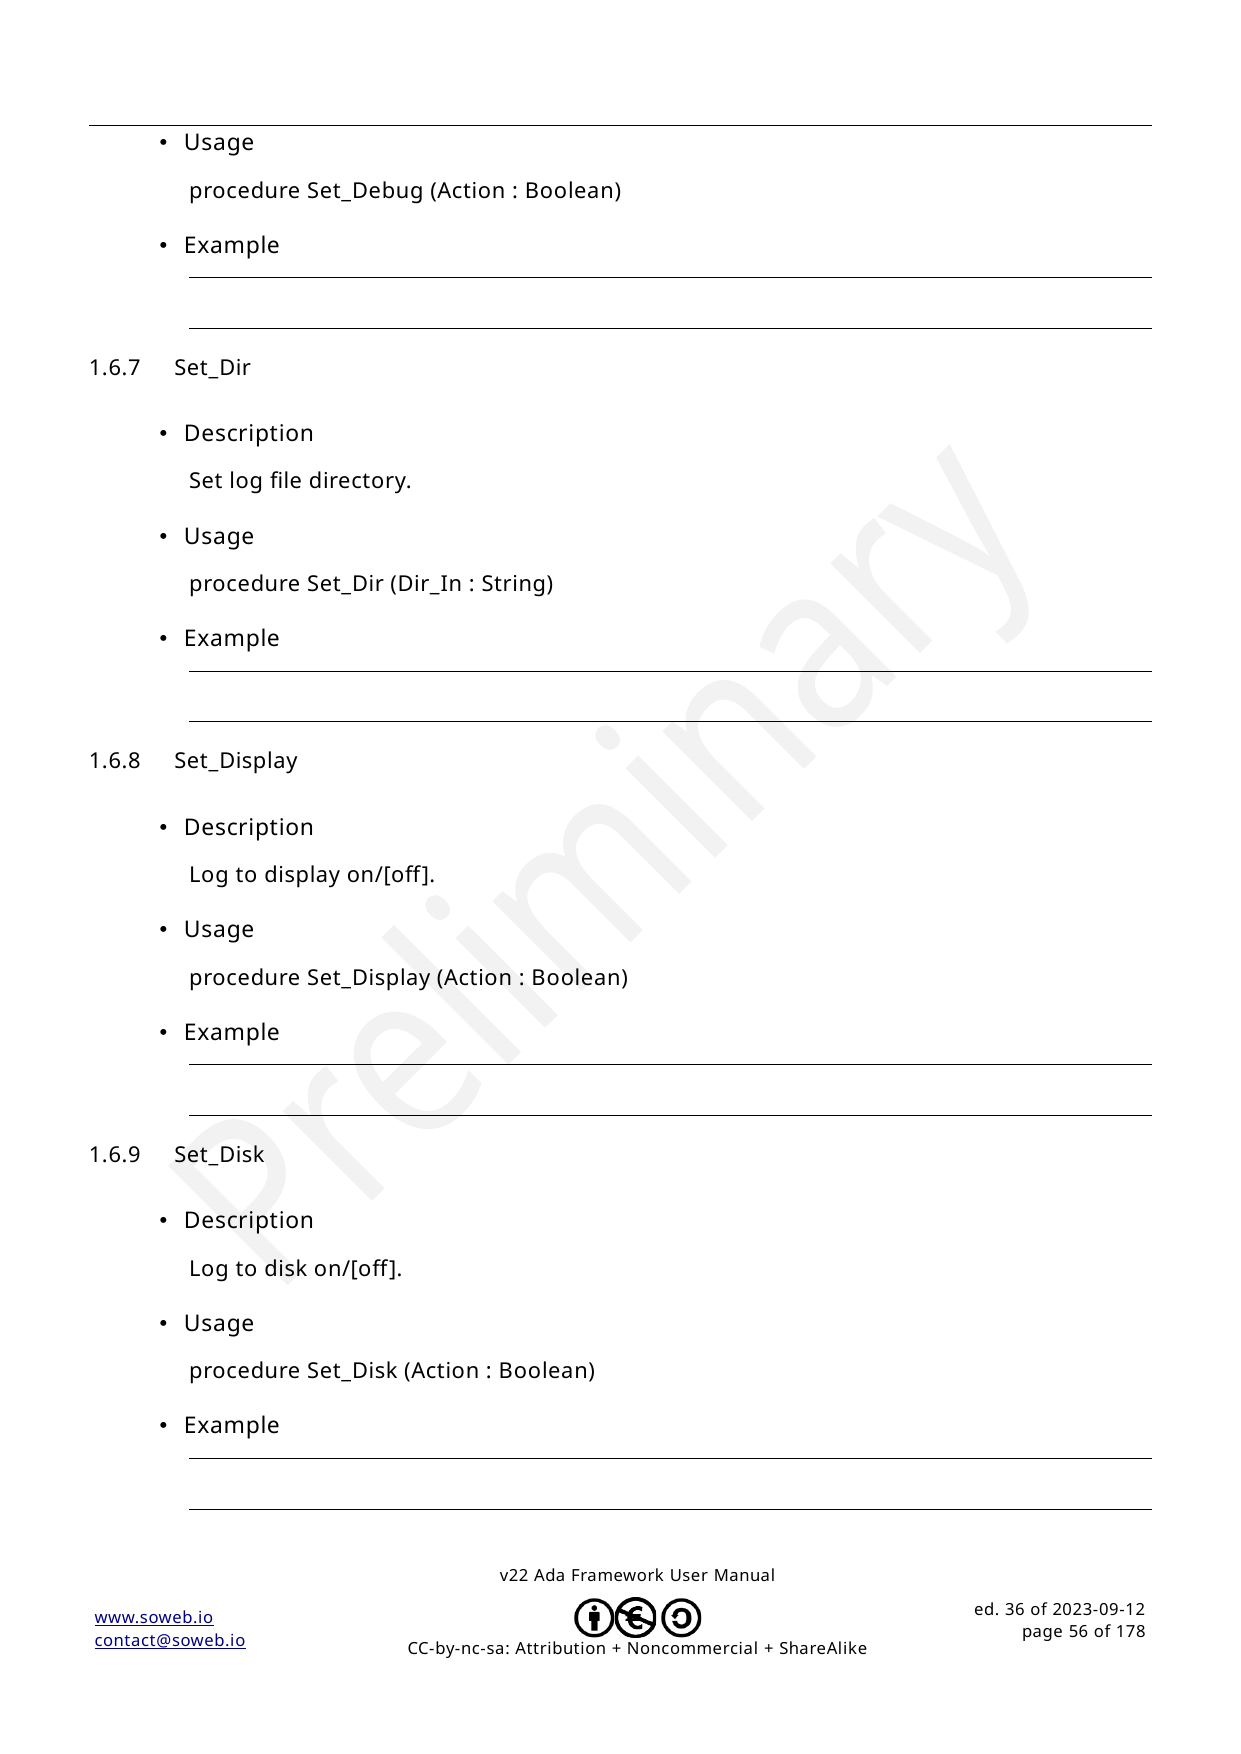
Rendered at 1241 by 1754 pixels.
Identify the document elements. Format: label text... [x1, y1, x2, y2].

subtitle [455, 925, 487, 944]
subtitle Set_Dir [88, 352, 1152, 393]
list Tio.Put_Line ( Net.Get_Network_From_Ip (“320.1.1.1”));; [625, 755, 669, 786]
subtitle Set_Disk [195, 1139, 267, 1180]
text Log to display on/[off]. [189, 859, 531, 889]
subtitle [872, 519, 943, 550]
text function Is_Ip_Ok (IP : in String) return Boolean; [310, 1139, 377, 1180]
subtitle [601, 913, 643, 943]
list Tio.Put_Line ( Net.Get_Network_From_Ip (“120.1.1.1”));; 120.1.1 [888, 622, 933, 653]
subtitle Set_Disk [273, 1139, 350, 1180]
subtitle [354, 1015, 447, 1046]
text IP validation [553, 962, 595, 991]
text function Get_Network_From_Ip (Ip : in String) return String; [882, 519, 981, 550]
list Empty string [667, 810, 724, 841]
text [530, 873, 576, 889]
subtitle [486, 1015, 1152, 1046]
subtitle [373, 1029, 421, 1046]
list Tio.Put_Line ( Net.Get_Network_From_Ip (“120.1.1.1”));; 120.1.1 [813, 622, 873, 653]
subtitle Description [259, 1203, 1152, 1235]
subtitle [843, 622, 918, 653]
text Set log file directory. [189, 465, 955, 495]
subtitle Set_Display [88, 745, 715, 786]
subtitle Set_Disk [88, 1139, 194, 1180]
subtitle [532, 1015, 558, 1028]
text procedure Set_Display (Action : Boolean) [433, 962, 508, 992]
subtitle [705, 745, 1152, 786]
subtitle Set_Disk [337, 1139, 1152, 1180]
subtitle [989, 519, 1152, 550]
text [579, 859, 673, 889]
text procedure Set_Display (Action : Boolean) [189, 962, 434, 992]
text [1014, 568, 1152, 598]
text IP validation [405, 962, 462, 992]
subtitle Example [159, 622, 770, 653]
subtitle Usage [159, 519, 871, 550]
list Empty string [562, 810, 652, 841]
text procedure Set_Disk (Action : Boolean) [189, 1355, 1152, 1385]
text procedure Set_Debug (Action : Boolean) [189, 174, 1152, 204]
subtitle Description [159, 416, 1152, 448]
text Log to disk on/[off]. [189, 1252, 283, 1282]
subtitle [619, 810, 697, 841]
subtitle [915, 622, 1152, 653]
subtitle Usage [159, 126, 1152, 157]
subtitle Description [159, 1203, 236, 1235]
subtitle [504, 913, 561, 944]
text function Is_Ip_Ok (IP : in String) return Boolean; [168, 1139, 232, 1180]
list Tio.Put_Line ( Net.Get_Network_From_Ip (“320.1.1.1”));; [675, 745, 743, 786]
text IP validation [479, 962, 535, 992]
subtitle [578, 824, 625, 841]
subtitle [458, 1015, 516, 1046]
subtitle [924, 519, 985, 550]
subtitle [694, 810, 1152, 841]
subtitle [982, 568, 1027, 598]
subtitle Usage [159, 1306, 1152, 1337]
text [871, 568, 1008, 598]
text [961, 465, 1152, 495]
subtitle Example [159, 228, 1152, 259]
subtitle Usage [159, 913, 534, 944]
subtitle Example [205, 1203, 276, 1235]
subtitle Description [159, 810, 579, 841]
subtitle [381, 924, 414, 944]
text [671, 859, 1152, 889]
subtitle [940, 465, 976, 495]
subtitle [834, 568, 890, 598]
text Log to disk on/[off]. [281, 1252, 1152, 1282]
text function Is_Ip_Ok (IP : in String) return Boolean; [235, 1139, 286, 1180]
subtitle [534, 913, 1152, 944]
subtitle Example [159, 1015, 376, 1046]
text procedure Set_Dir (Dir_In : String) [189, 568, 863, 598]
picture [660, 1597, 702, 1638]
subtitle Example [159, 1409, 1152, 1440]
subtitle [644, 859, 692, 889]
subtitle [775, 622, 829, 653]
list Tio.Put_Line (Is_Ip_Ok (“320.1.1.1”)); [254, 1252, 297, 1282]
list Empty string [740, 810, 763, 821]
text procedure Set_Display (Action : Boolean) [506, 962, 1152, 992]
subtitle [415, 1015, 488, 1046]
subtitle [515, 859, 602, 889]
picture [573, 1597, 657, 1638]
